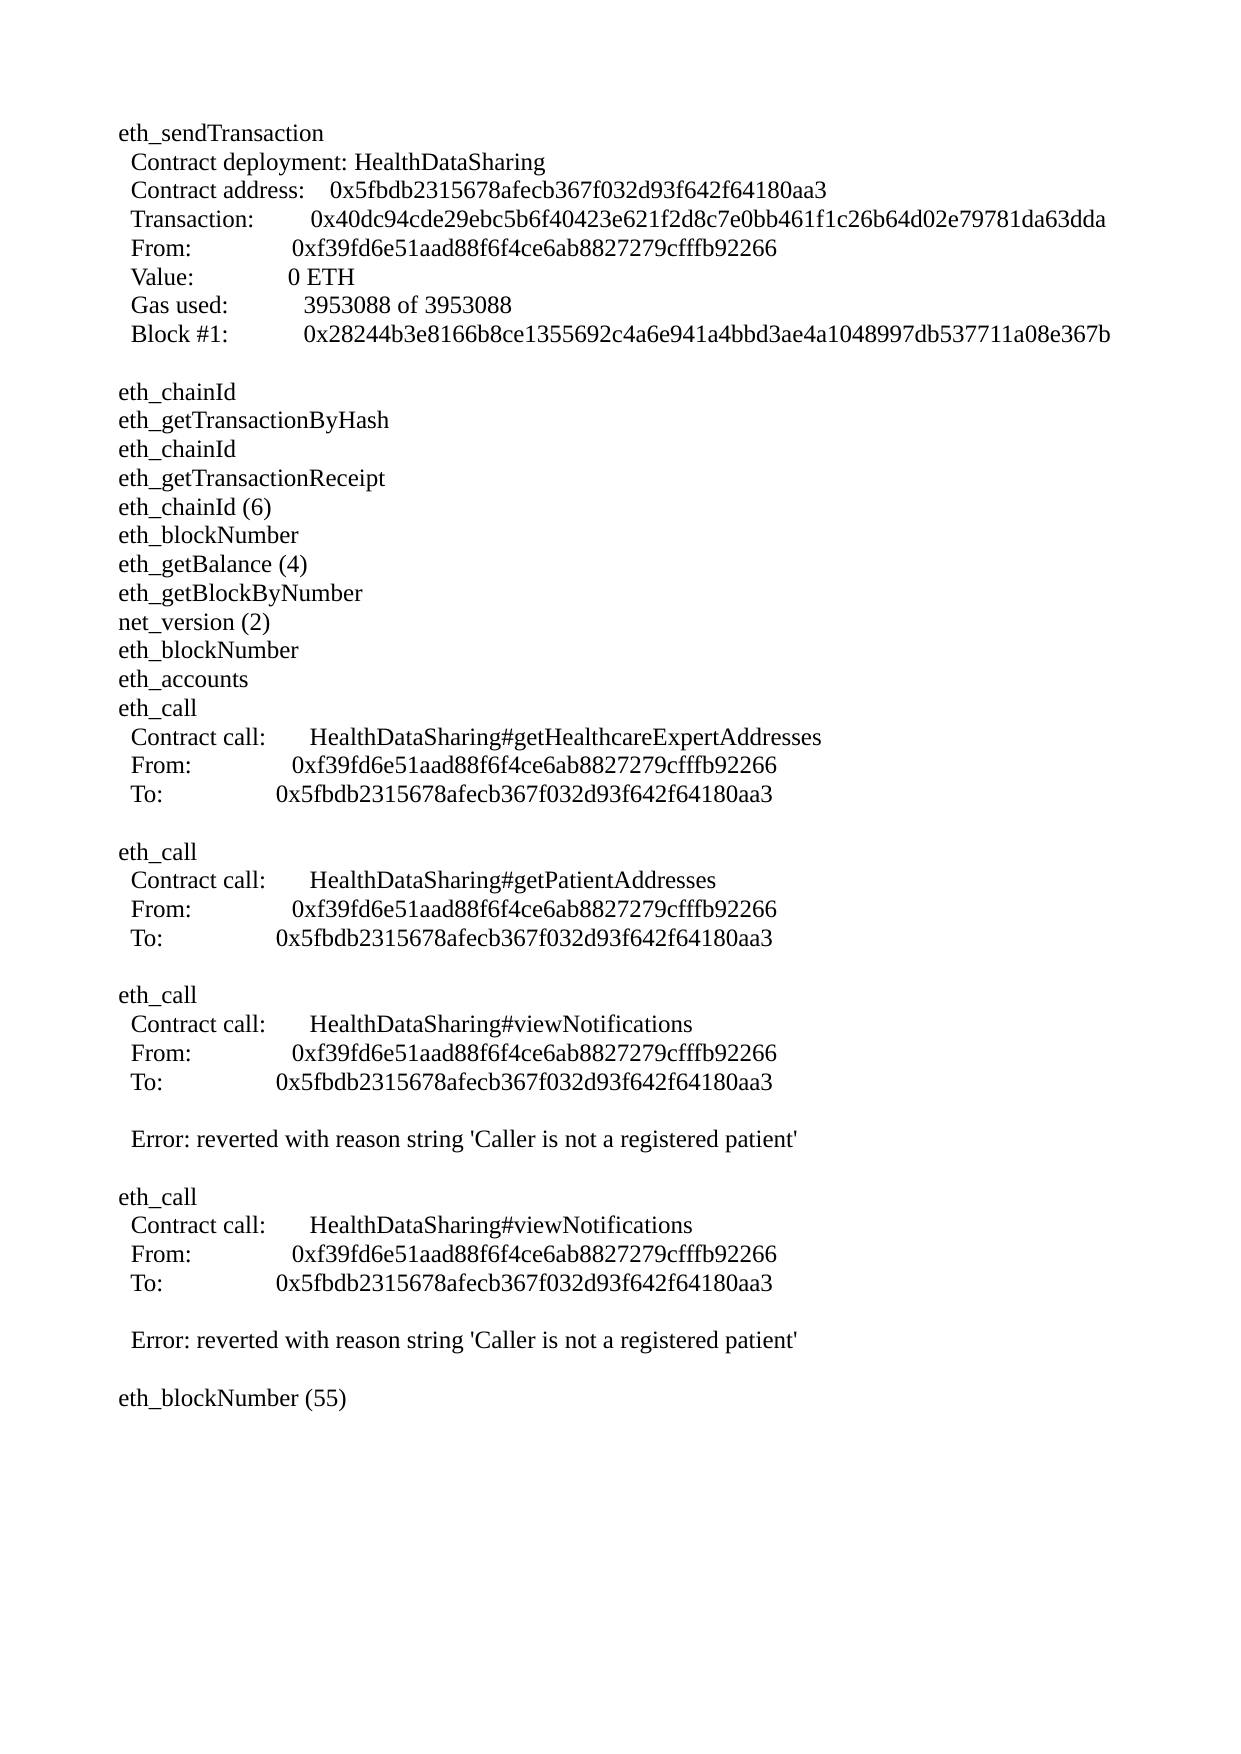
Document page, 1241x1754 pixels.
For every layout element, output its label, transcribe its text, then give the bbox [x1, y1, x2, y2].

text Transaction: 0x40dc94cde29ebc5b6f40423e621f2d8c7e0bb461f1c26b64d02e79781da63dda [118, 204, 1122, 233]
text eth_sendTransaction [118, 118, 1122, 147]
text Contract call: HealthDataSharing#viewNotifications [118, 1211, 1122, 1239]
text eth_blockNumber (55) [118, 1383, 1122, 1412]
text Contract address: 0x5fbdb2315678afecb367f032d93f642f64180aa3 [118, 176, 1122, 204]
text Contract call: HealthDataSharing#getHealthcareExpertAddresses [118, 722, 1122, 751]
text From: 0xf39fd6e51aad88f6f4ce6ab8827279cfffb92266 [118, 1038, 1122, 1067]
text From: 0xf39fd6e51aad88f6f4ce6ab8827279cfffb92266 [118, 894, 1122, 923]
text eth_blockNumber [118, 521, 1122, 549]
text From: 0xf39fd6e51aad88f6f4ce6ab8827279cfffb92266 [118, 751, 1122, 779]
text eth_getBalance (4) [118, 549, 1122, 578]
text eth_call [118, 837, 1122, 866]
text Contract call: HealthDataSharing#getPatientAddresses [118, 866, 1122, 894]
text eth_call [118, 981, 1122, 1009]
text Error: reverted with reason string 'Caller is not a registered patient' [118, 1326, 1122, 1354]
text Error: reverted with reason string 'Caller is not a registered patient' [118, 1124, 1122, 1153]
text Contract deployment: HealthDataSharing [118, 147, 1122, 176]
text eth_getTransactionByHash [118, 406, 1122, 434]
text eth_getBlockByNumber [118, 578, 1122, 607]
text Contract call: HealthDataSharing#viewNotifications [118, 1009, 1122, 1038]
text net_version (2) [118, 607, 1122, 636]
text eth_chainId [118, 377, 1122, 406]
text eth_call [118, 1182, 1122, 1211]
text eth_chainId [118, 434, 1122, 463]
text To: 0x5fbdb2315678afecb367f032d93f642f64180aa3 [118, 923, 1122, 952]
text eth_accounts [118, 664, 1122, 693]
text Gas used: 3953088 of 3953088 [118, 291, 1122, 319]
text From: 0xf39fd6e51aad88f6f4ce6ab8827279cfffb92266 [118, 233, 1122, 262]
text From: 0xf39fd6e51aad88f6f4ce6ab8827279cfffb92266 [118, 1239, 1122, 1268]
text eth_call [118, 693, 1122, 722]
text To: 0x5fbdb2315678afecb367f032d93f642f64180aa3 [118, 1067, 1122, 1096]
text Value: 0 ETH [118, 262, 1122, 291]
text To: 0x5fbdb2315678afecb367f032d93f642f64180aa3 [118, 1268, 1122, 1297]
text eth_blockNumber [118, 636, 1122, 664]
text To: 0x5fbdb2315678afecb367f032d93f642f64180aa3 [118, 779, 1122, 808]
text eth_chainId (6) [118, 492, 1122, 521]
text Block #1: 0x28244b3e8166b8ce1355692c4a6e941a4bbd3ae4a1048997db537711a08e367b [118, 319, 1122, 348]
text eth_getTransactionReceipt [118, 463, 1122, 492]
